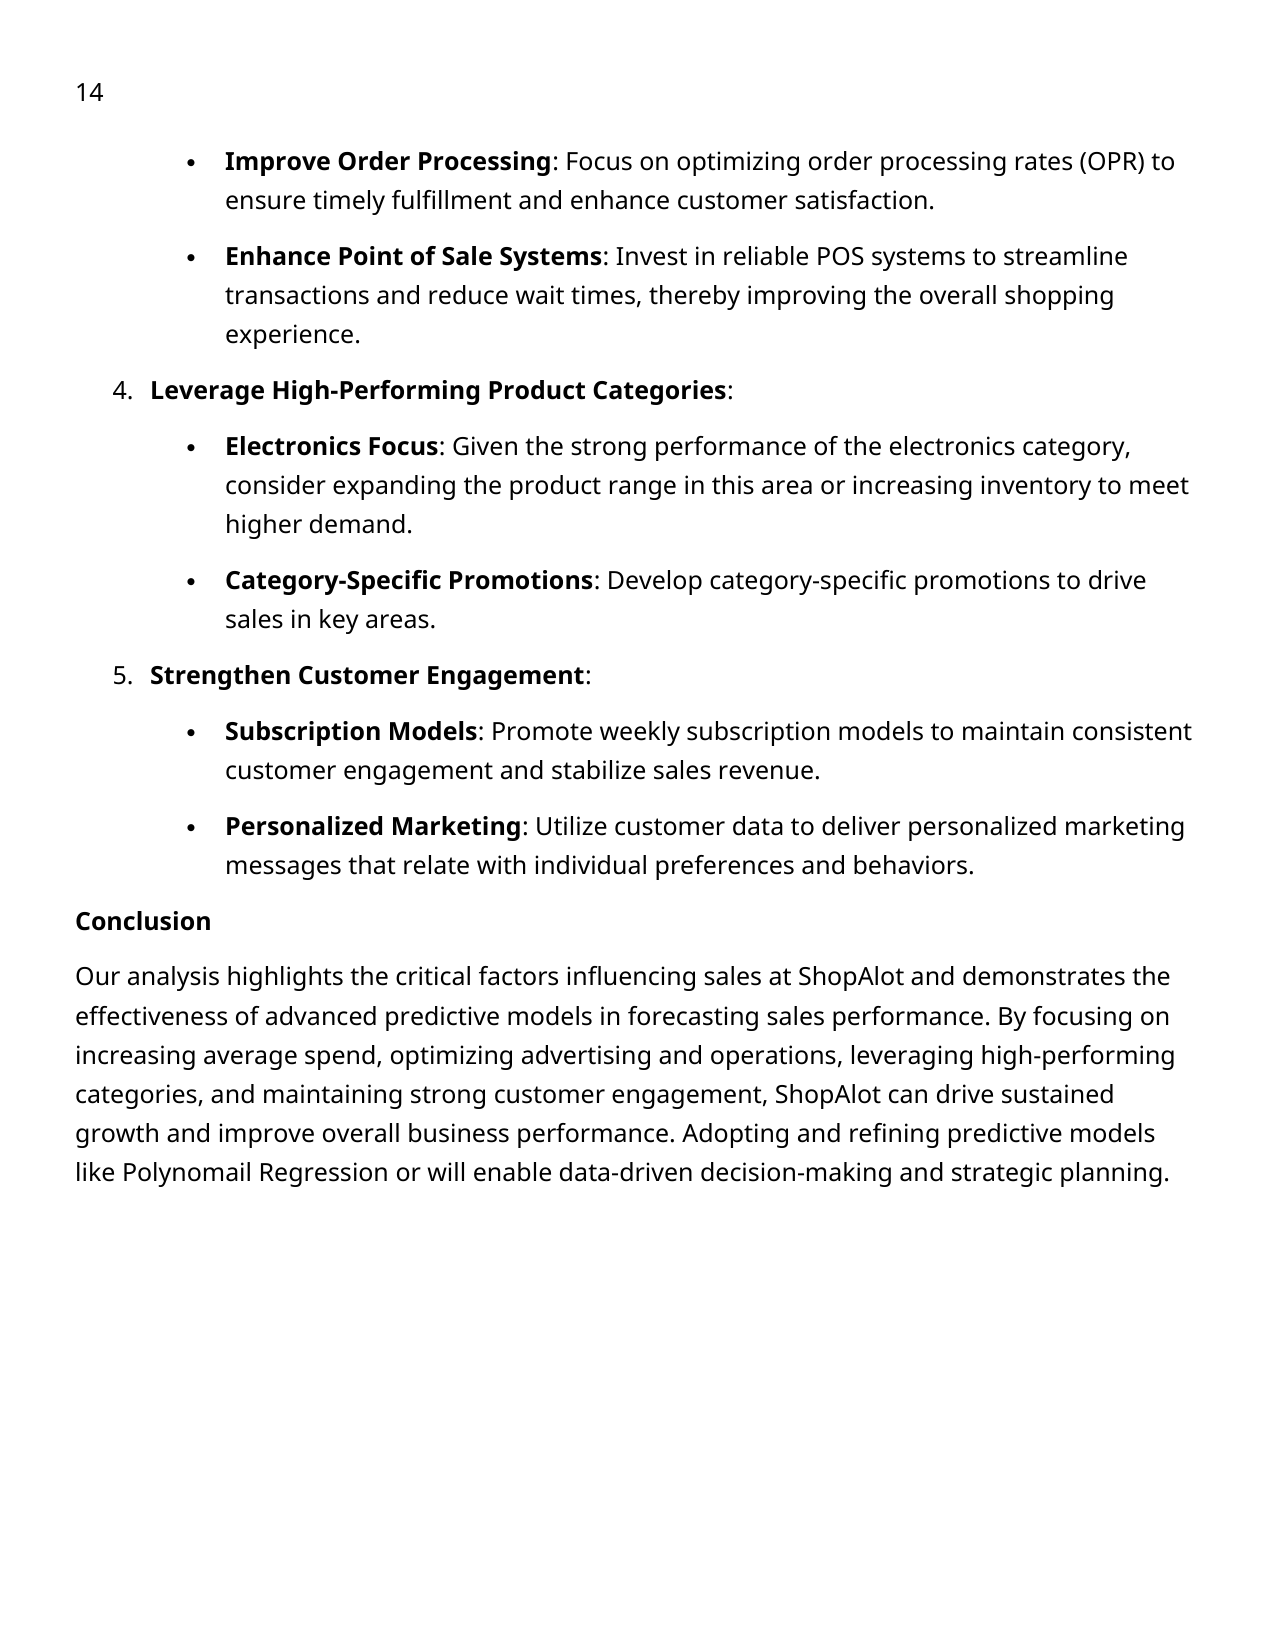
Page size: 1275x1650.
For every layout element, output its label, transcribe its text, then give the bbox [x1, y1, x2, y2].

text Our analysis highlights the critical factors influencing sales at ShopAlot and demonstrates the effectiveness of advanced predictive models in forecasting sales performance. By focusing on increasing average spend, optimizing advertising and operations, leveraging high-performing categories, and maintaining strong customer engagement, ShopAlot can drive sustained growth and improve overall business performance. Adopting and refining predictive models like Polynomail Regression or will enable data-driven decision-making and strategic planning. [75, 959, 1200, 1189]
list Improve Order Processing: Focus on optimizing order processing rates (OPR) to ensure timely fulfillment and enhance customer satisfaction. [187, 143, 1200, 216]
list Personalized Marketing: Utilize customer data to deliver personalized marketing messages that relate with individual preferences and behaviors. [187, 808, 1200, 881]
list Strengthen Customer Engagement: [112, 657, 1200, 691]
text Conclusion [75, 903, 1200, 937]
list Leverage High-Performing Product Categories: [112, 372, 1200, 406]
list Electronics Focus: Given the strong performance of the electronics category, consider expanding the product range in this area or increasing inventory to meet higher demand. [187, 428, 1200, 541]
list Subscription Models: Promote weekly subscription models to maintain consistent customer engagement and stabilize sales revenue. [187, 713, 1200, 786]
list Category-Specific Promotions: Develop category-specific promotions to drive sales in key areas. [187, 562, 1200, 636]
list Enhance Point of Sale Systems: Invest in reliable POS systems to streamline transactions and reduce wait times, thereby improving the overall shopping experience. [187, 238, 1200, 351]
